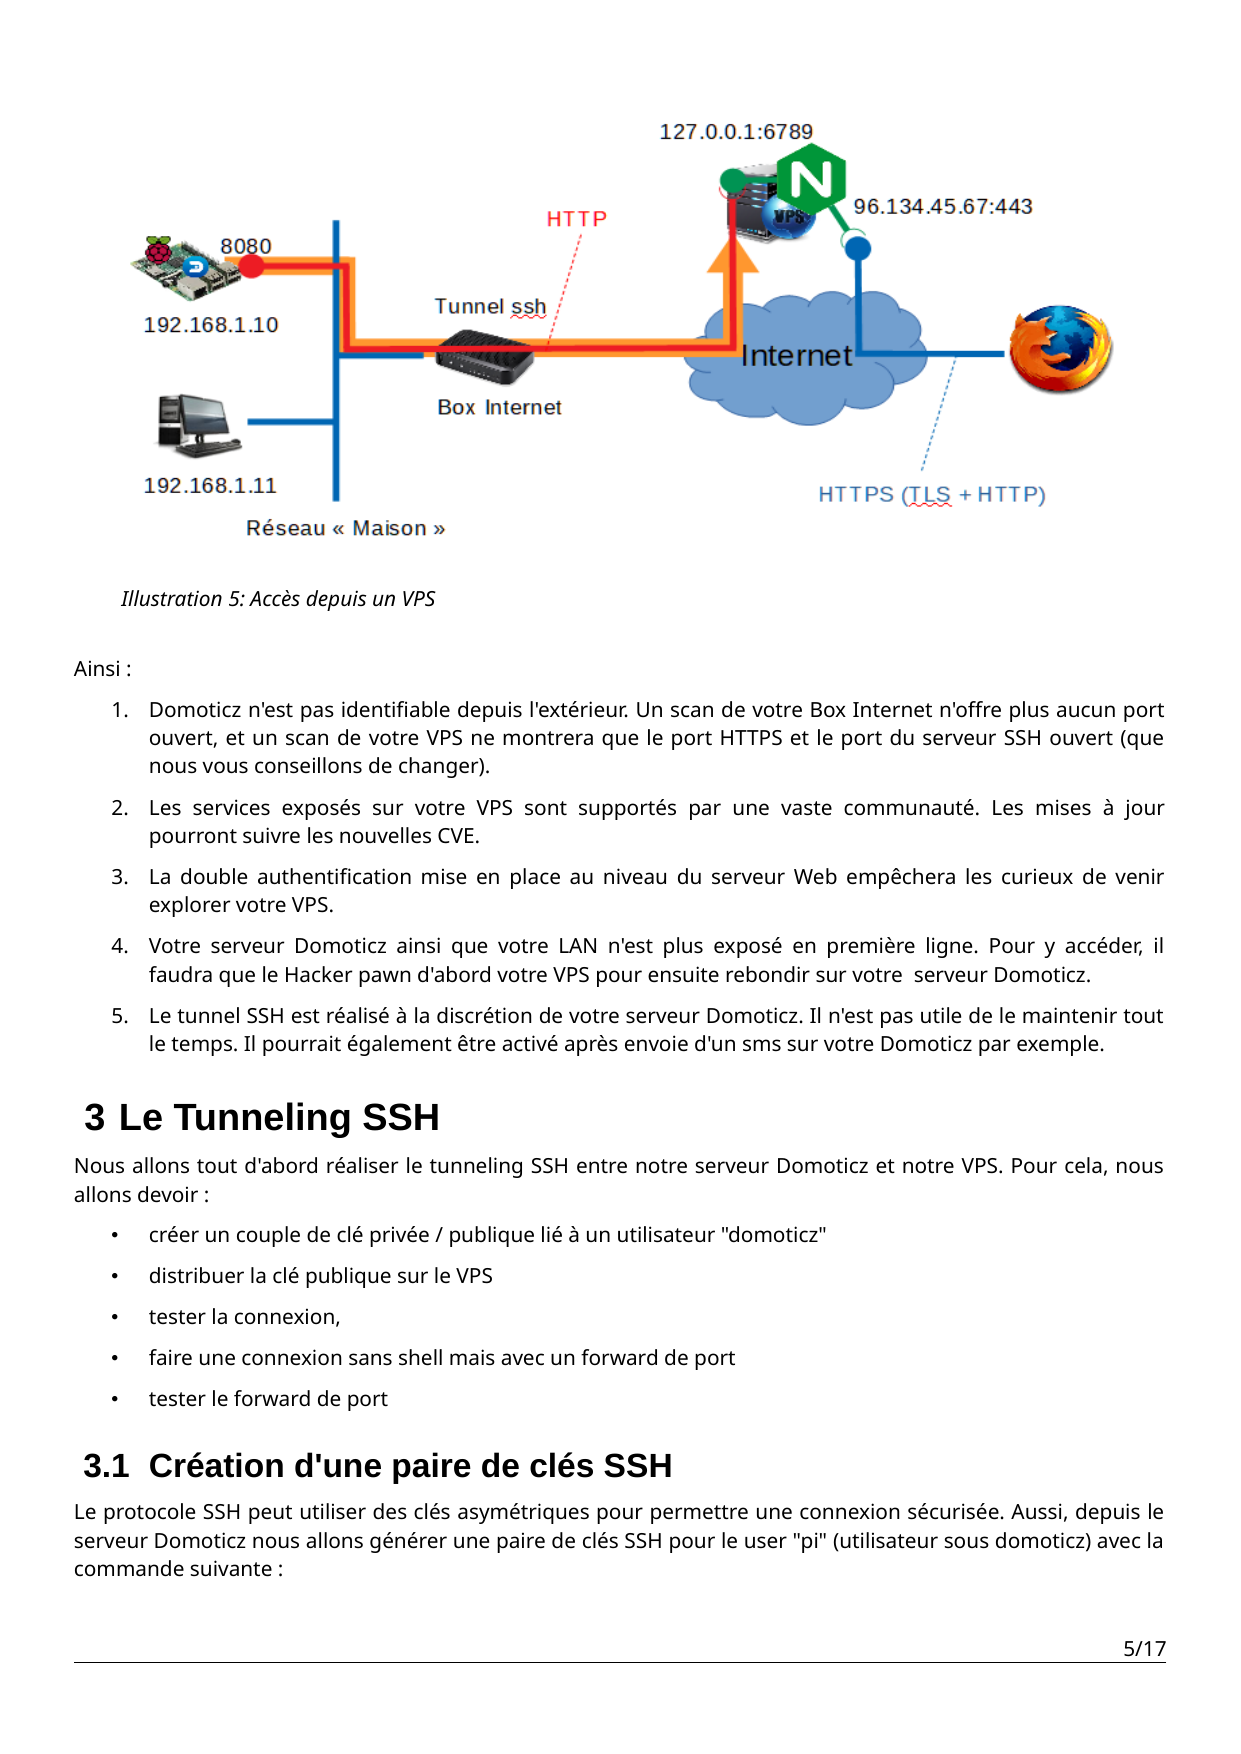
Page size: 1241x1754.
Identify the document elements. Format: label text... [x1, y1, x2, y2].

list La double authentification mise en place au niveau du serveur Web empêchera les curieux de venir explorer votre VPS. [111, 862, 1166, 919]
subtitle Le Tunneling SSH [74, 1095, 1166, 1139]
list Le tunnel SSH est réalisé à la discrétion de votre serveur Domoticz. Il n'est pas utile de le maintenir tout le temps. Il pourrait également être activé après envoie d'un sms sur votre Domoticz par exemple. [111, 1001, 1166, 1058]
text Illustration 5: Accès depuis un VPS [121, 579, 1125, 613]
list distribuer la clé publique sur le VPS [111, 1262, 1166, 1290]
list faire une connexion sans shell mais avec un forward de port [111, 1343, 1166, 1372]
list Domoticz n'est pas identifiable depuis l'extérieur. Un scan de votre Box Internet n'offre plus aucun port ouvert, et un scan de votre VPS ne montrera que le port HTTPS et le port du serveur SSH ouvert (que nous vous conseillons de changer). [111, 695, 1166, 780]
list Votre serveur Domoticz ainsi que votre LAN n'est plus exposé en première ligne. Pour y accéder, il faudra que le Hacker pawn d'abord votre VPS pour ensuite rebondir sur votre serveur Domoticz. [111, 931, 1166, 988]
list tester la connexion, [111, 1302, 1166, 1331]
text Nous allons tout d'abord réaliser le tunneling SSH entre notre serveur Domoticz et notre VPS. Pour cela, nous allons devoir : [74, 1151, 1166, 1208]
text Le protocole SSH peut utiliser des clés asymétriques pour permettre une connexion sécurisée. Aussi, depuis le serveur Domoticz nous allons générer une paire de clés SSH pour le user "pi" (utilisateur sous domoticz) avec la commande suivante : [74, 1497, 1166, 1583]
list tester le forward de port [111, 1384, 1166, 1413]
picture [121, 103, 1126, 579]
list créer un couple de clé privée / publique lié à un utilisateur "domoticz" [111, 1221, 1166, 1249]
list Les services exposés sur votre VPS sont supportés par une vaste communauté. Les mises à jour pourront suivre les nouvelles CVE. [111, 793, 1166, 849]
subtitle Création d'une paire de clés SSH [74, 1446, 1166, 1485]
text Ainsi : [74, 654, 1166, 682]
